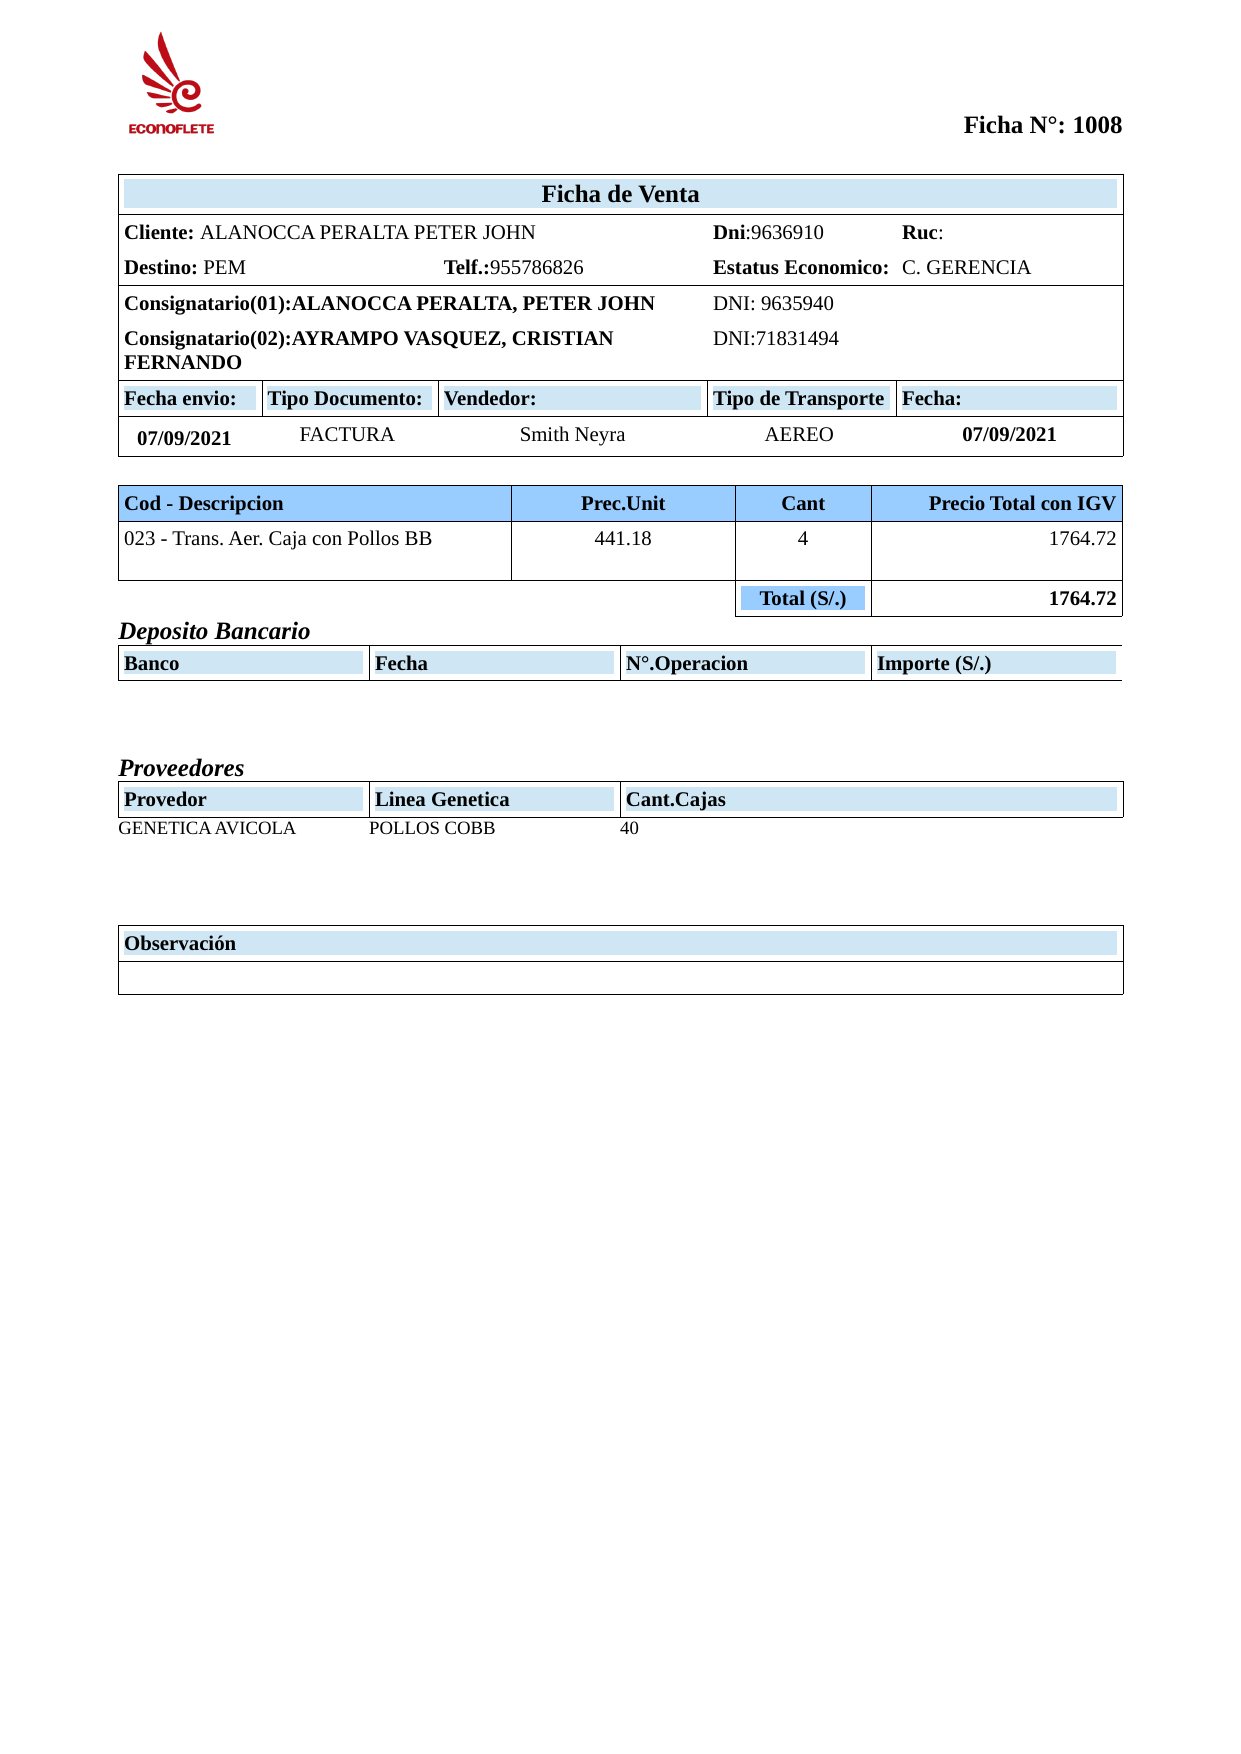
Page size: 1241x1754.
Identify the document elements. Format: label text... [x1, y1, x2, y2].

table_cell [369, 882, 620, 903]
table_header Prec.Unit [512, 486, 735, 521]
table_cell Consignatario(02):AYRAMPO VASQUEZ, CRISTIAN FERNANDO [119, 321, 707, 380]
table_header Fecha [370, 646, 620, 680]
picture [118, 31, 225, 134]
table_header Cant.Cajas [621, 782, 1123, 817]
table_cell Total (S/.) [736, 581, 871, 616]
table_cell Cliente: ALANOCCA PERALTA PETER JOHN [119, 215, 707, 249]
table_cell GENETICA AVICOLA [118, 818, 369, 839]
table_cell [369, 681, 620, 704]
table_cell 1764.72 [872, 522, 1122, 580]
table_cell [871, 681, 1122, 704]
table_cell 023 - Trans. Aer. Caja con Pollos BB [119, 522, 511, 580]
table_cell [620, 860, 1123, 882]
table_header Importe (S/.) [872, 646, 1122, 680]
table_cell Destino: PEM [119, 249, 438, 285]
table_header Cod - Descripcion [119, 486, 511, 521]
table_cell [620, 903, 1123, 925]
table_cell [871, 705, 1122, 728]
table_cell [369, 903, 620, 925]
table_cell Fecha: [897, 381, 1123, 416]
table_cell [118, 681, 369, 704]
table_cell [118, 839, 369, 860]
table_cell [369, 705, 620, 728]
table_header Cant [736, 486, 871, 521]
table_cell AEREO [707, 417, 896, 456]
table_cell [118, 860, 369, 882]
table_cell [511, 581, 735, 616]
table_cell [620, 705, 871, 728]
table_cell DNI: 9635940 [707, 286, 1123, 321]
table_cell [118, 729, 369, 753]
table_cell Telf.:955786826 [438, 249, 707, 285]
table_cell [369, 839, 620, 860]
table_cell Tipo Documento: [263, 381, 438, 416]
table_cell 1764.72 [872, 581, 1122, 616]
table_header Banco [119, 646, 369, 680]
table_cell 4 [736, 522, 871, 580]
table_cell 40 [620, 818, 1123, 839]
table_cell POLLOS COBB [369, 818, 620, 839]
table_cell [118, 705, 369, 728]
table_cell [871, 729, 1122, 753]
table_cell [620, 882, 1123, 903]
table_cell [118, 581, 511, 616]
table_cell 07/09/2021 [896, 417, 1123, 456]
text Deposito Bancario [118, 616, 1122, 645]
table_cell [620, 681, 871, 704]
table_cell [369, 729, 620, 753]
table_header Provedor [119, 782, 369, 817]
table_cell Fecha envio: [119, 381, 262, 416]
table_cell [118, 903, 369, 925]
table_cell [620, 729, 871, 753]
table_cell Tipo de Transporte [708, 381, 896, 416]
table_cell Smith Neyra [438, 417, 707, 456]
table_cell FACTURA [262, 417, 438, 456]
table_cell Estatus Economico: [707, 249, 896, 285]
table_cell [119, 962, 1123, 994]
table_header Ficha de Venta [119, 175, 1123, 214]
table_cell [620, 839, 1123, 860]
table_cell Dni:9636910 [707, 215, 896, 249]
table_header Precio Total con IGV [872, 486, 1122, 521]
table_header Observación [119, 926, 1123, 961]
table_cell 07/09/2021 [119, 417, 262, 456]
text Proveedores [118, 753, 1122, 781]
table_cell [369, 860, 620, 882]
table_cell 441.18 [512, 522, 735, 580]
table_cell C. GERENCIA [896, 249, 1123, 285]
table_header Linea Genetica [370, 782, 620, 817]
table_cell DNI:71831494 [707, 321, 1123, 380]
table_cell [118, 882, 369, 903]
table_cell Vendedor: [439, 381, 707, 416]
table_cell Ruc: [896, 215, 1123, 249]
table_cell Consignatario(01):ALANOCCA PERALTA, PETER JOHN [119, 286, 707, 321]
table_header N°.Operacion [621, 646, 871, 680]
